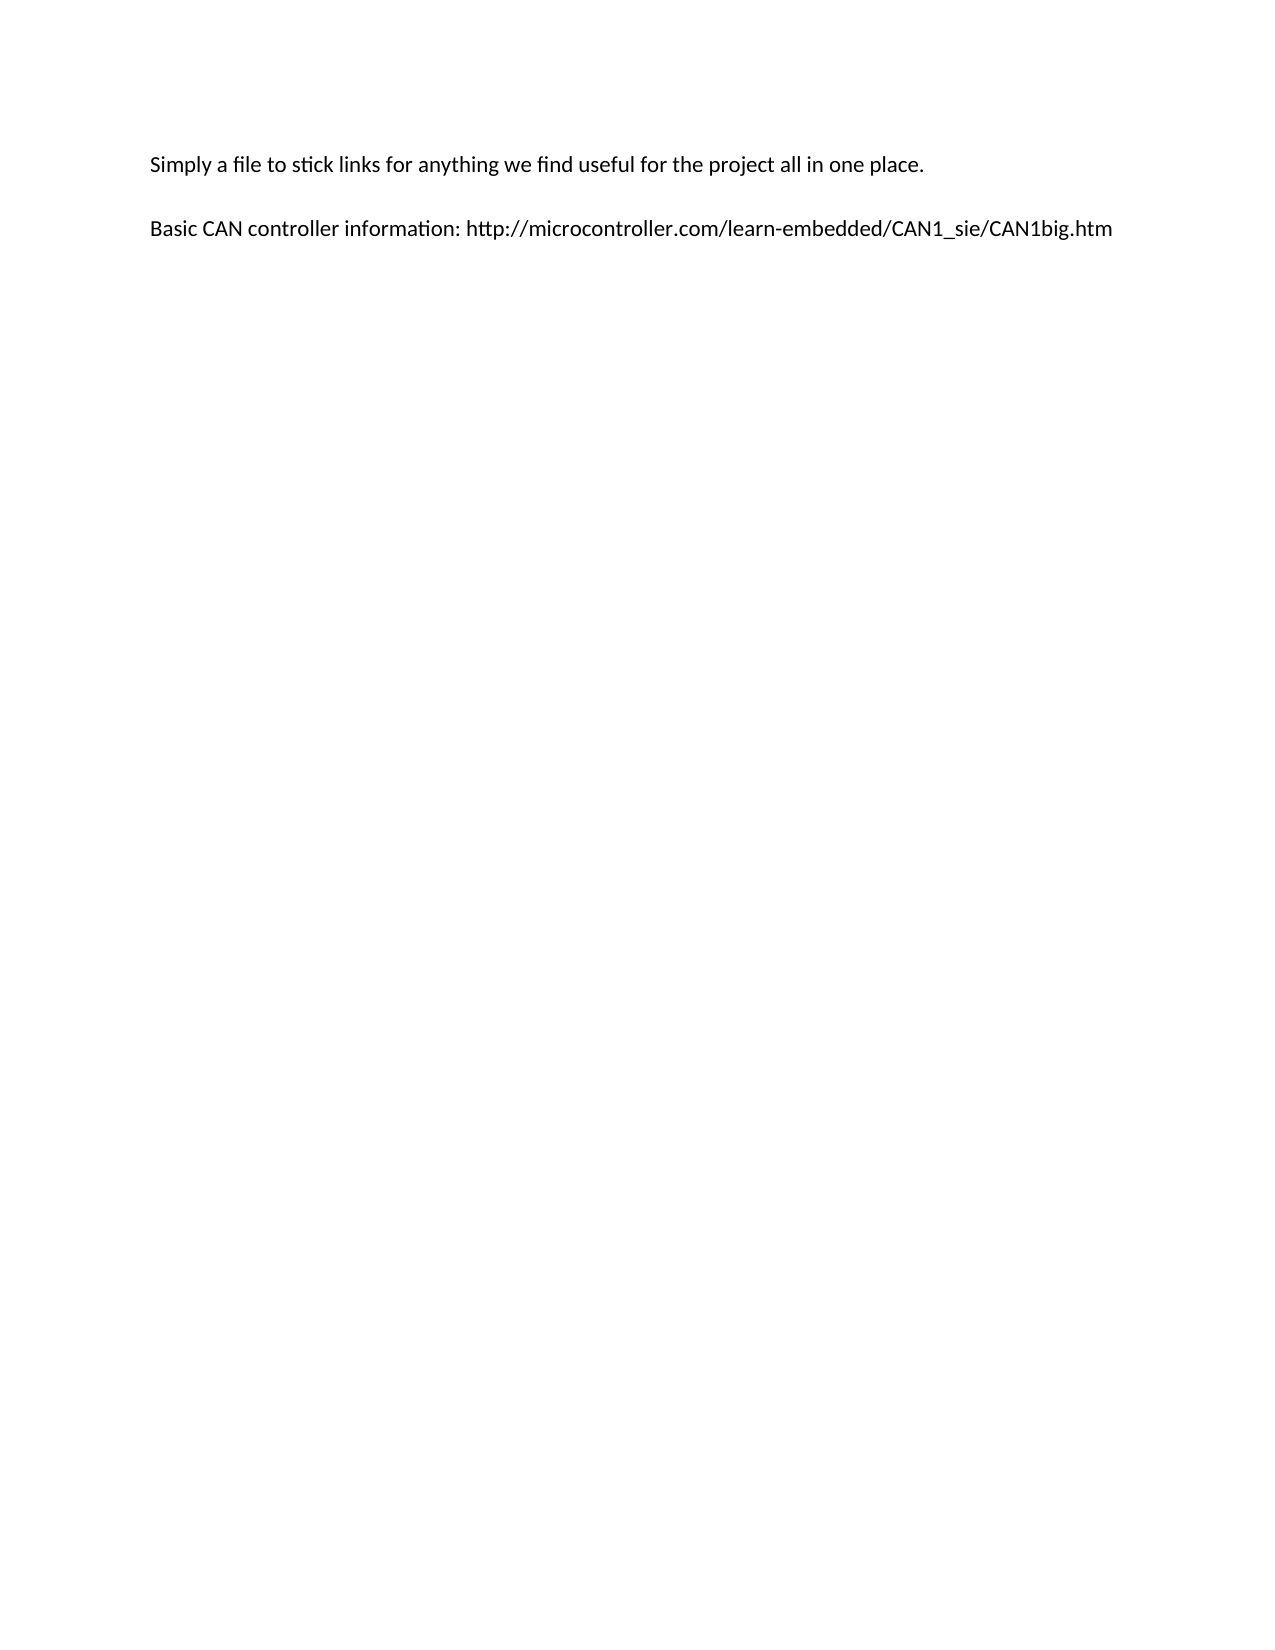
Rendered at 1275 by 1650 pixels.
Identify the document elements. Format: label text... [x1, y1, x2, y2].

text Simply a file to stick links for anything we find useful for the project all in one place. [150, 150, 1125, 178]
text Basic CAN controller information: http://microcontroller.com/learn-embedded/CAN1_sie/CAN1big.htm [150, 214, 1125, 242]
